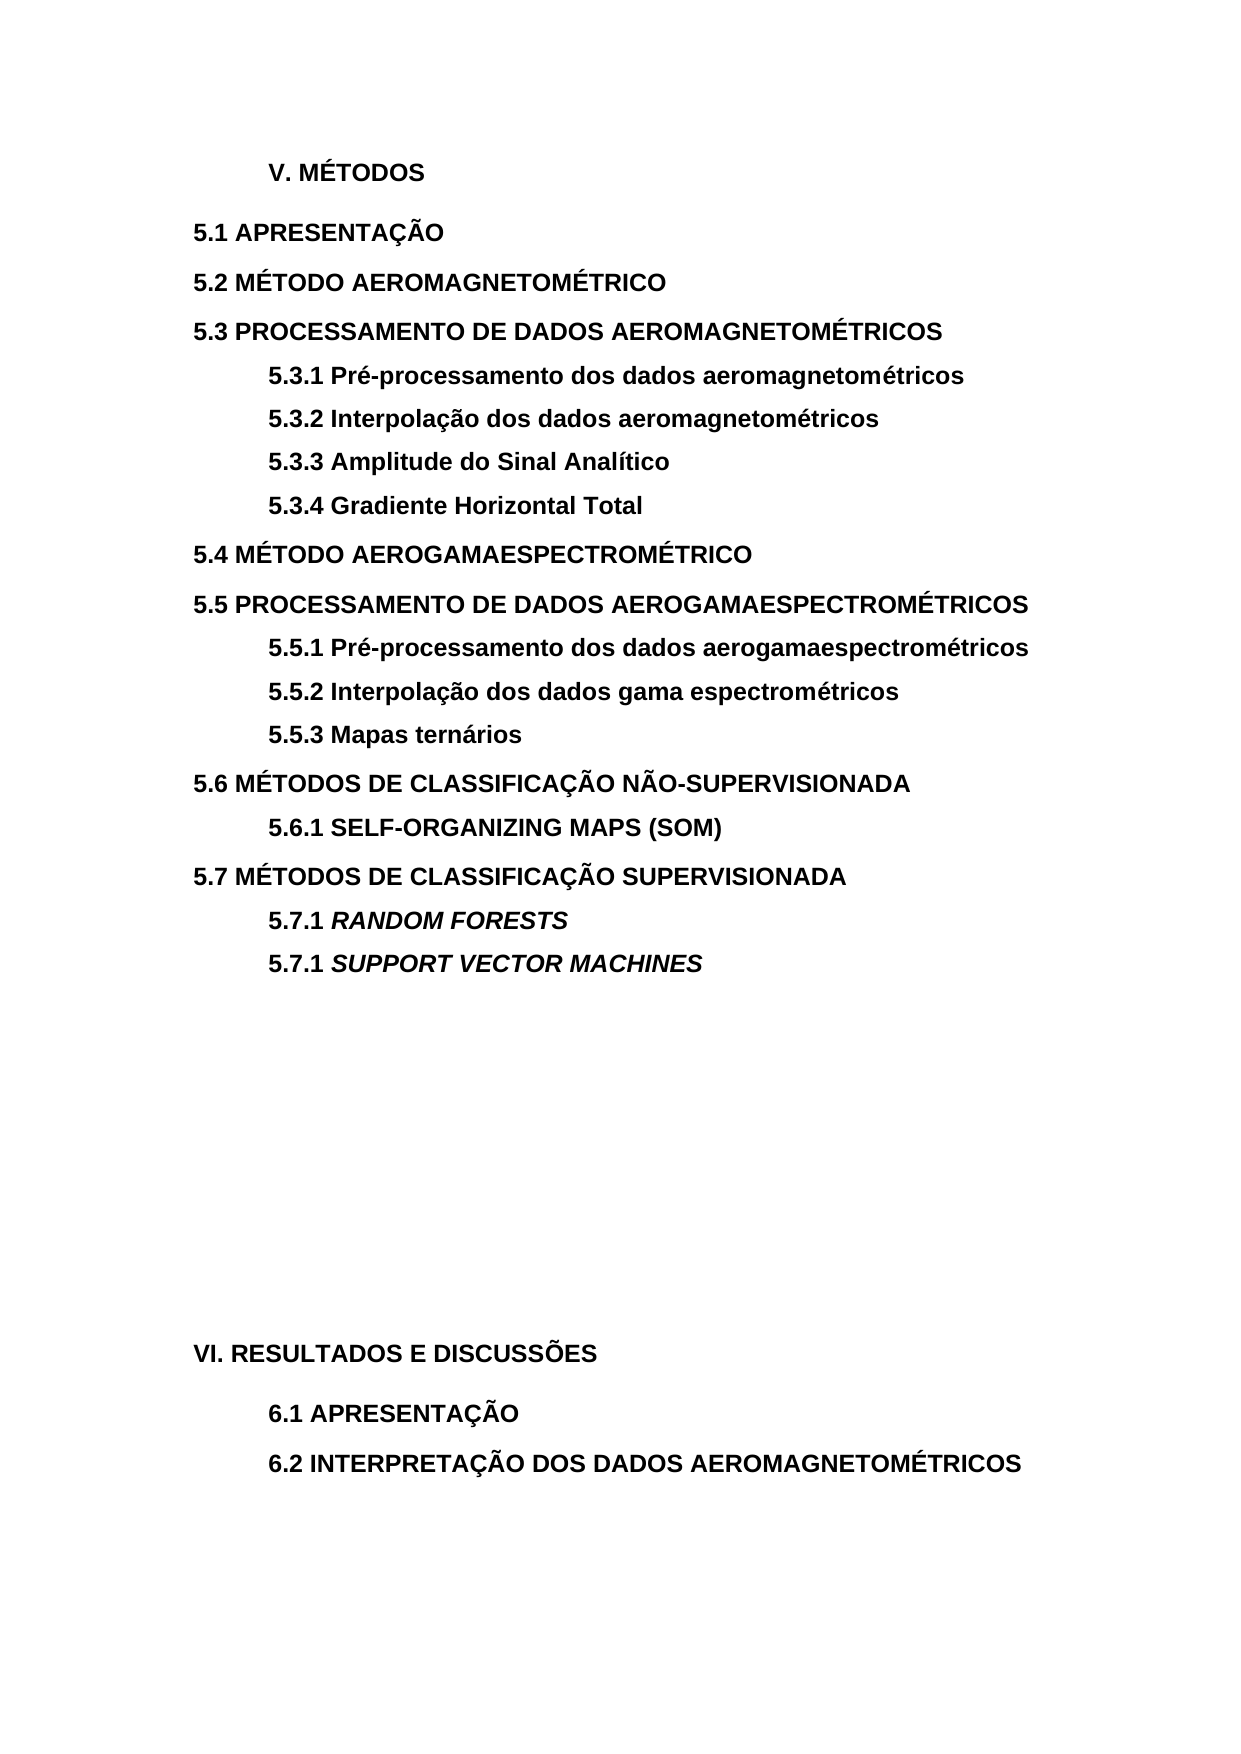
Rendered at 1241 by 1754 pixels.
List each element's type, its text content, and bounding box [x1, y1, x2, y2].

subtitle 5.3.4 Gradiente Horizontal Total [118, 491, 1122, 519]
subtitle 5.7 MÉTODOS DE CLASSIFICAÇÃO SUPERVISIONADA [118, 862, 1122, 891]
subtitle 5.5.1 Pré-processamento dos dados aerogamaespectrométricos [118, 633, 1122, 662]
subtitle 5.5 PROCESSAMENTO DE DADOS AEROGAMAESPECTROMÉTRICOS [118, 590, 1122, 618]
subtitle 5.7.1 SUPPORT VECTOR MACHINES [118, 949, 1122, 978]
subtitle 5.4 MÉTODO AEROGAMAESPECTROMÉTRICO [118, 540, 1122, 569]
subtitle 5.1 APRESENTAÇÃO [118, 218, 1122, 247]
subtitle VI. RESULTADOS E DISCUSSÕES [118, 1339, 1122, 1368]
subtitle V. MÉTODOS [118, 158, 1122, 186]
subtitle 5.3 PROCESSAMENTO DE DADOS AEROMAGNETOMÉTRICOS [118, 317, 1122, 346]
subtitle 5.5.2 Interpolação dos dados gama espectrométricos [118, 676, 1122, 705]
subtitle 6.1 APRESENTAÇÃO [118, 1399, 1122, 1428]
subtitle 5.5.3 Mapas ternários [118, 720, 1122, 748]
subtitle 5.3.1 Pré-processamento dos dados aeromagnetométricos [118, 361, 1122, 389]
subtitle 5.6.1 SELF-ORGANIZING MAPS (SOM) [118, 813, 1122, 841]
subtitle 5.2 MÉTODO AEROMAGNETOMÉTRICO [118, 268, 1122, 296]
subtitle 5.6 MÉTODOS DE CLASSIFICAÇÃO NÃO-SUPERVISIONADA [118, 769, 1122, 798]
subtitle 5.3.3 Amplitude do Sinal Analítico [118, 447, 1122, 476]
subtitle 6.2 INTERPRETAÇÃO DOS DADOS AEROMAGNETOMÉTRICOS [118, 1449, 1122, 1478]
subtitle 5.7.1 RANDOM FORESTS [118, 906, 1122, 934]
subtitle 5.3.2 Interpolação dos dados aeromagnetométricos [118, 404, 1122, 433]
